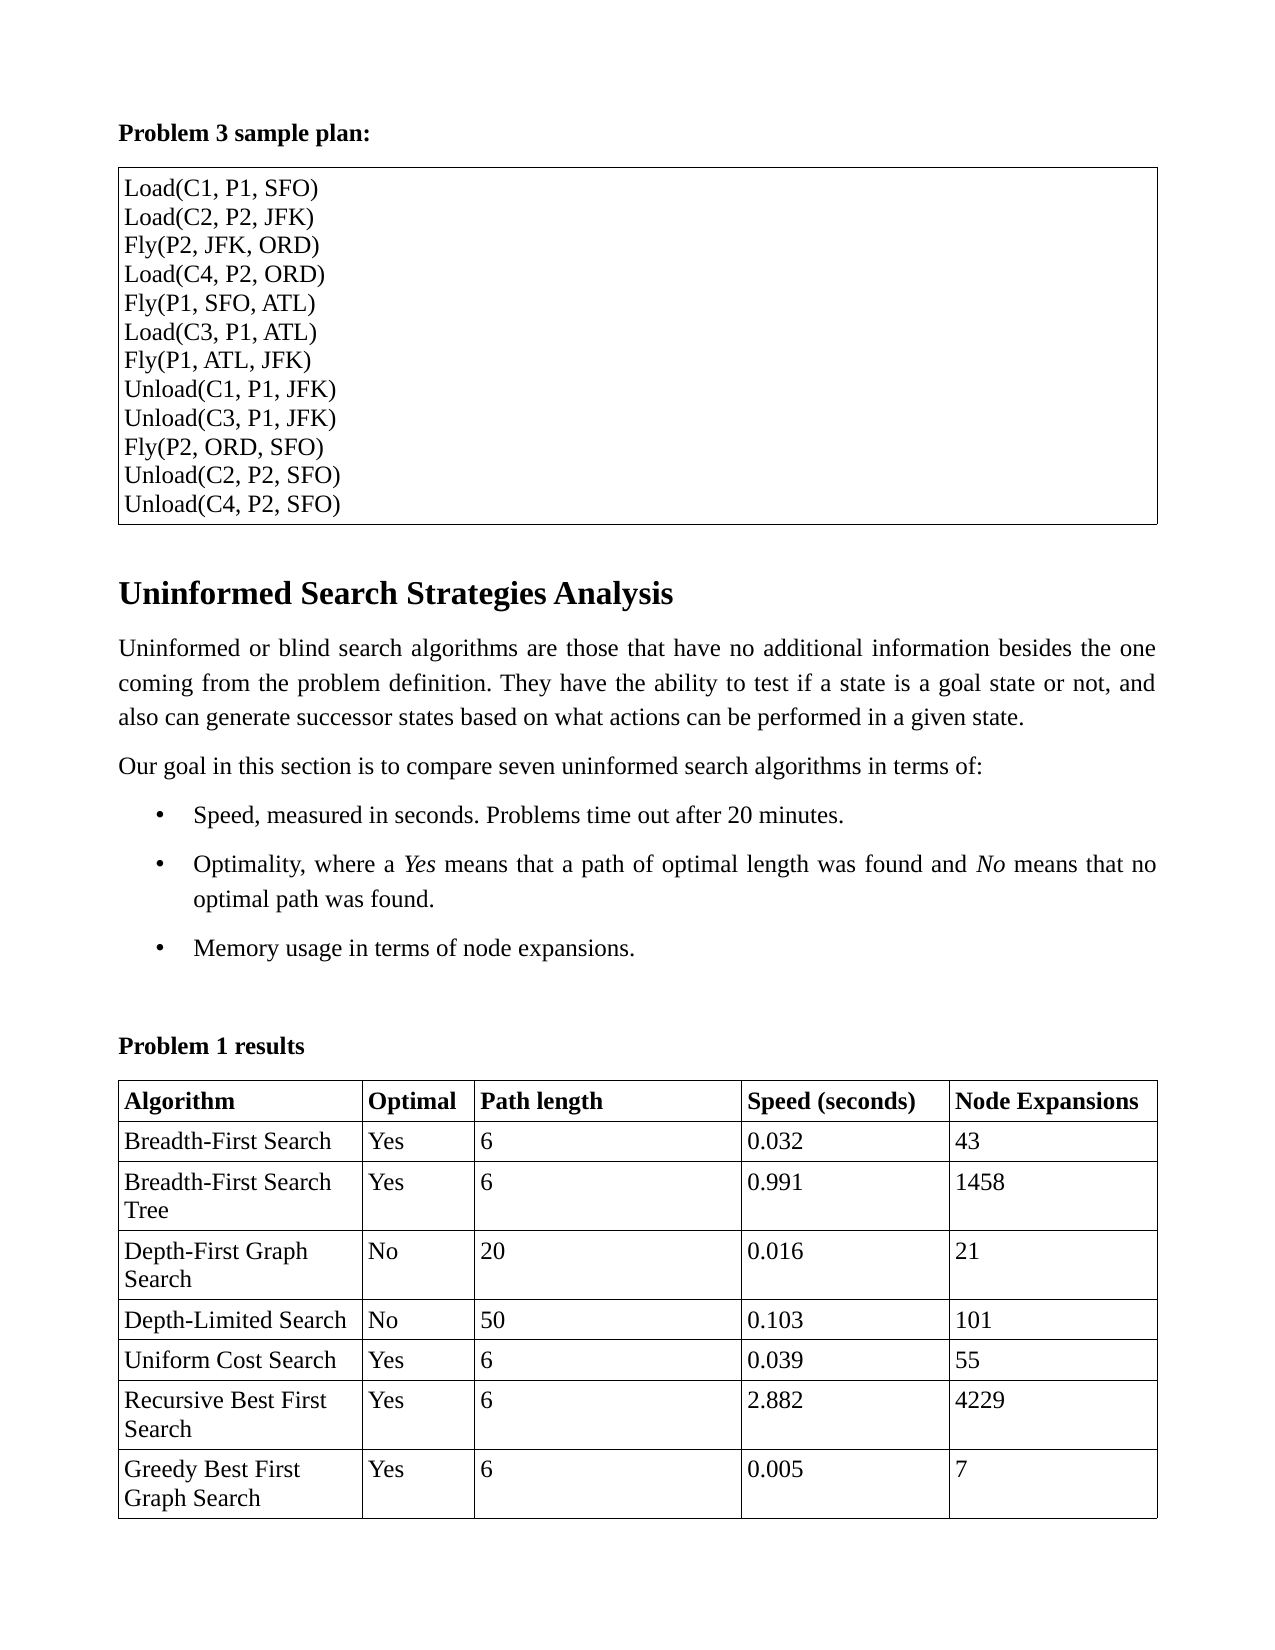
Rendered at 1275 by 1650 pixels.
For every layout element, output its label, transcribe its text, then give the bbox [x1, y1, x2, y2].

table_header Path length [475, 1081, 741, 1121]
table_cell 6 [475, 1162, 741, 1230]
table_cell 21 [950, 1231, 1157, 1299]
text Uninformed Search Strategies Analysis [118, 573, 1157, 611]
text Problem 3 sample plan: [118, 118, 1157, 147]
table_cell Uniform Cost Search [119, 1340, 362, 1380]
table_cell Depth-First Graph Search [119, 1231, 362, 1299]
table_cell 50 [475, 1300, 741, 1339]
table_cell 2.882 [742, 1381, 949, 1449]
table_header Algorithm [119, 1081, 362, 1121]
table_cell 0.016 [742, 1231, 949, 1299]
table_cell Yes [363, 1381, 474, 1449]
table_cell Breadth-First Search [119, 1122, 362, 1161]
table_cell 6 [475, 1450, 741, 1518]
table_cell Recursive Best First Search [119, 1381, 362, 1449]
text Our goal in this section is to compare seven uninformed search algorithms in terms of: [118, 751, 1157, 780]
table_cell 4229 [950, 1381, 1157, 1449]
table_cell 6 [475, 1122, 741, 1161]
table_cell 43 [950, 1122, 1157, 1161]
table_cell 7 [950, 1450, 1157, 1518]
table_cell 0.005 [742, 1450, 949, 1518]
table_cell 55 [950, 1340, 1157, 1380]
table_cell Greedy Best First Graph Search [119, 1450, 362, 1518]
table_cell No [363, 1231, 474, 1299]
table_header Optimal [363, 1081, 474, 1121]
table_cell Yes [363, 1162, 474, 1230]
list Speed, measured in seconds. Problems time out after 20 minutes. [156, 801, 1157, 829]
table_header Load(C1, P1, SFO) Load(C2, P2, JFK) Fly(P2, JFK, ORD) Load(C4, P2, ORD) Fly(P1, SFO, ATL) Load(C3, P1, ATL) Fly(P1, ATL, JFK) Unload(C1, P1, JFK) Unload(C3, P1, JFK) Fly(P2, ORD, SFO) Unload(C2, P2, SFO) Unload(C4, P2, SFO) [119, 168, 1157, 524]
table_cell 0.103 [742, 1300, 949, 1339]
table_cell 101 [950, 1300, 1157, 1339]
table_cell No [363, 1300, 474, 1339]
table_cell Breadth-First Search Tree [119, 1162, 362, 1230]
table_cell 6 [475, 1340, 741, 1380]
table_cell Yes [363, 1450, 474, 1518]
table_header Speed (seconds) [742, 1081, 949, 1121]
text Uninformed or blind search algorithms are those that have no additional information besides the one coming from the problem definition. They have the ability to test if a state is a goal state or not, and also can generate successor states based on what actions can be performed in a given state. [118, 633, 1157, 731]
text Problem 1 results [118, 1031, 1157, 1060]
table_cell 0.032 [742, 1122, 949, 1161]
list Memory usage in terms of node expansions. [156, 933, 1157, 962]
table_header Node Expansions [950, 1081, 1157, 1121]
table_cell 20 [475, 1231, 741, 1299]
table_cell 0.039 [742, 1340, 949, 1380]
table_cell 0.991 [742, 1162, 949, 1230]
table_cell Depth-Limited Search [119, 1300, 362, 1339]
list Optimality, where a Yes means that a path of optimal length was found and No means that no optimal path was found. [156, 849, 1157, 913]
table_cell Yes [363, 1122, 474, 1161]
table_cell Yes [363, 1340, 474, 1380]
table_cell 1458 [950, 1162, 1157, 1230]
table_cell 6 [475, 1381, 741, 1449]
